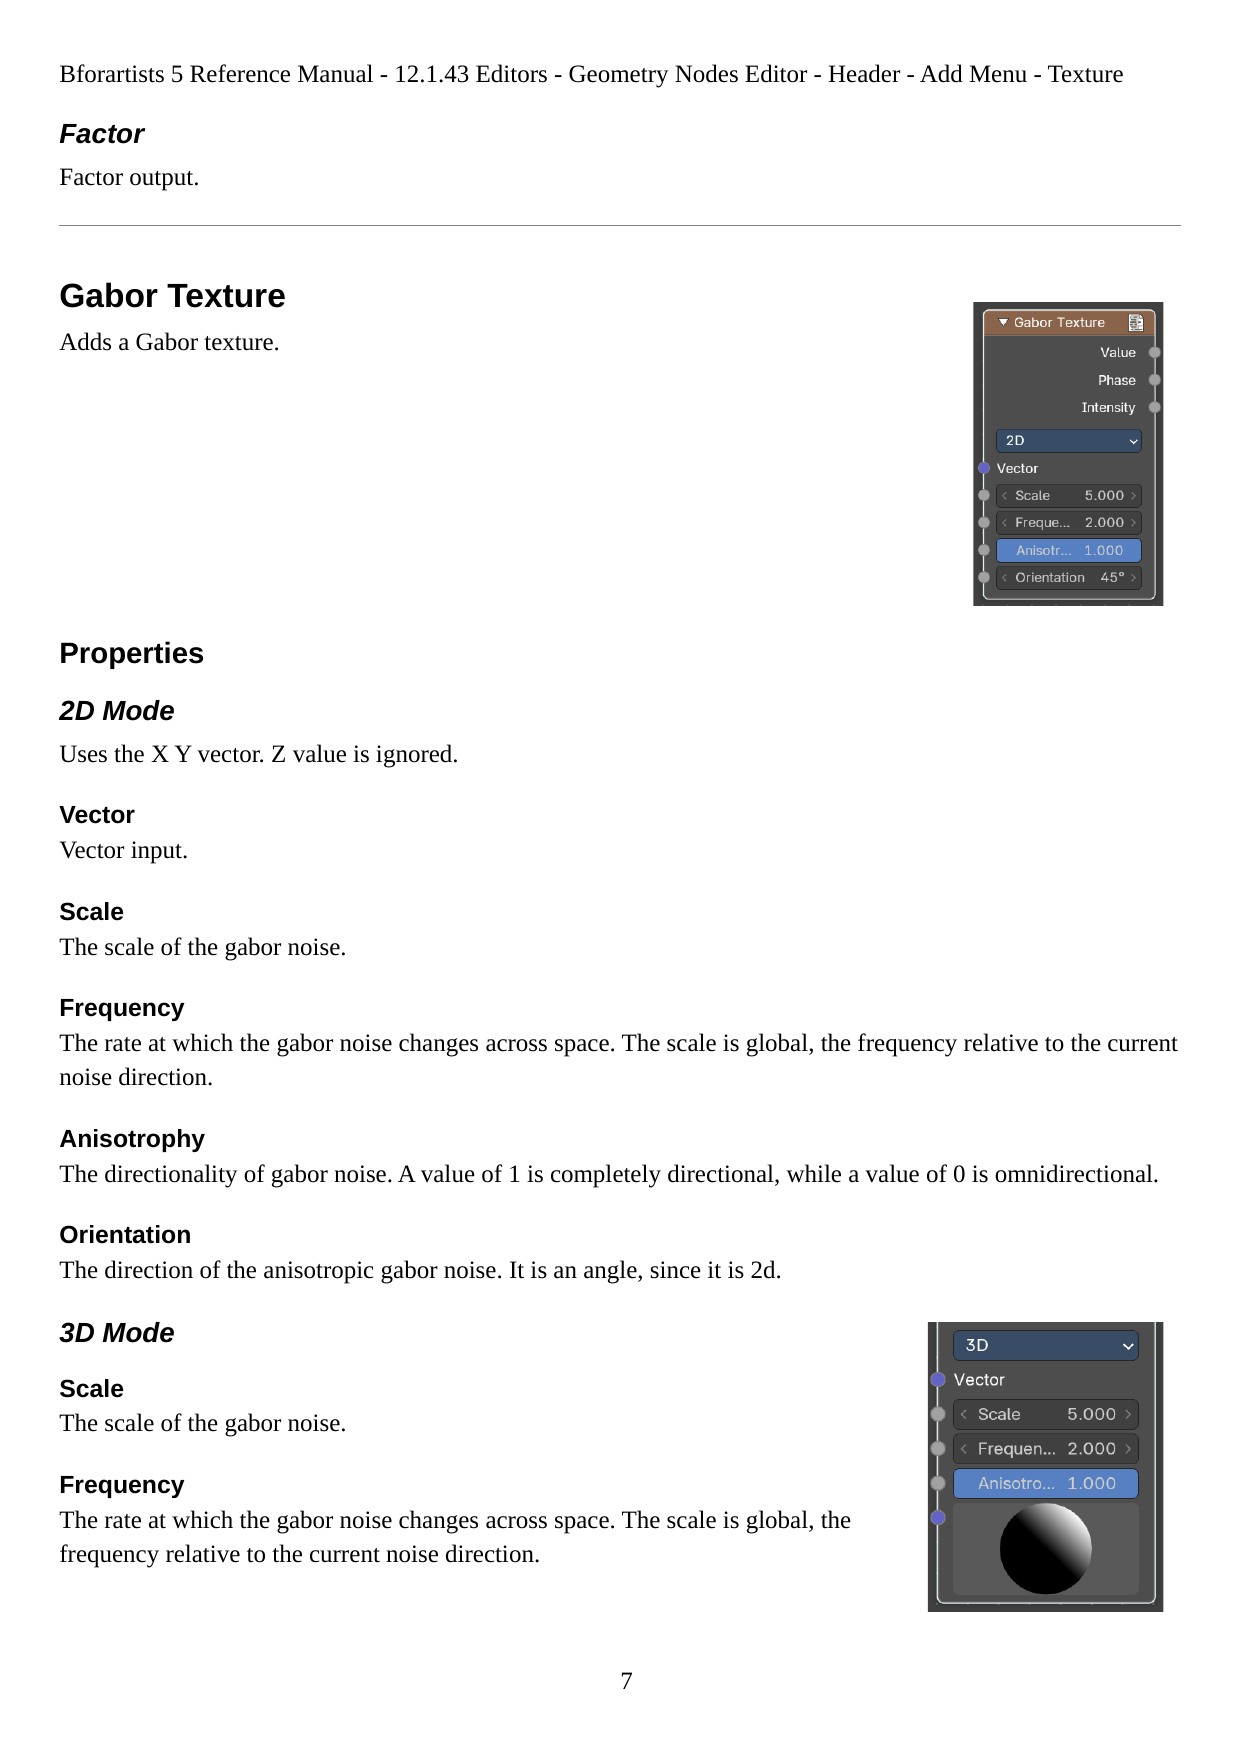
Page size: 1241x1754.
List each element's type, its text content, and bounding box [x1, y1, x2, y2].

text The rate at which the gabor noise changes across space. The scale is global, the frequency relative to the current noise direction. [59, 1505, 927, 1568]
picture [927, 1322, 1164, 1612]
text The directionality of gabor noise. A value of 1 is completely directional, while a value of 0 is omnidirectional. [59, 1159, 1181, 1188]
subtitle Properties [59, 636, 1181, 669]
subtitle Scale [59, 897, 1181, 925]
subtitle Frequency [59, 1470, 927, 1498]
picture [973, 302, 1164, 606]
subtitle Vector [59, 801, 1181, 829]
text The rate at which the gabor noise changes across space. The scale is global, the frequency relative to the current noise direction. [59, 1028, 1181, 1091]
text Adds a Gabor texture. [59, 327, 973, 356]
subtitle [1164, 1470, 1181, 1498]
subtitle Scale [59, 1374, 927, 1402]
subtitle 3D Mode [59, 1317, 1181, 1349]
text [1164, 327, 1181, 356]
text The scale of the gabor noise. [59, 1408, 927, 1437]
text Uses the X Y vector. Z value is ignored. [59, 739, 1181, 768]
subtitle Frequency [59, 993, 1181, 1022]
subtitle Orientation [59, 1220, 1181, 1249]
subtitle [1164, 1374, 1181, 1402]
text Vector input. [59, 835, 1181, 864]
subtitle 2D Mode [59, 694, 1181, 726]
subtitle Factor [59, 117, 1181, 149]
text Factor output. [59, 162, 1181, 190]
text The direction of the anisotropic gabor noise. It is an angle, since it is 2d. [59, 1255, 1181, 1284]
subtitle Anisotrophy [59, 1124, 1181, 1153]
text The scale of the gabor noise. [59, 932, 1181, 960]
subtitle Gabor Texture [59, 276, 1181, 314]
